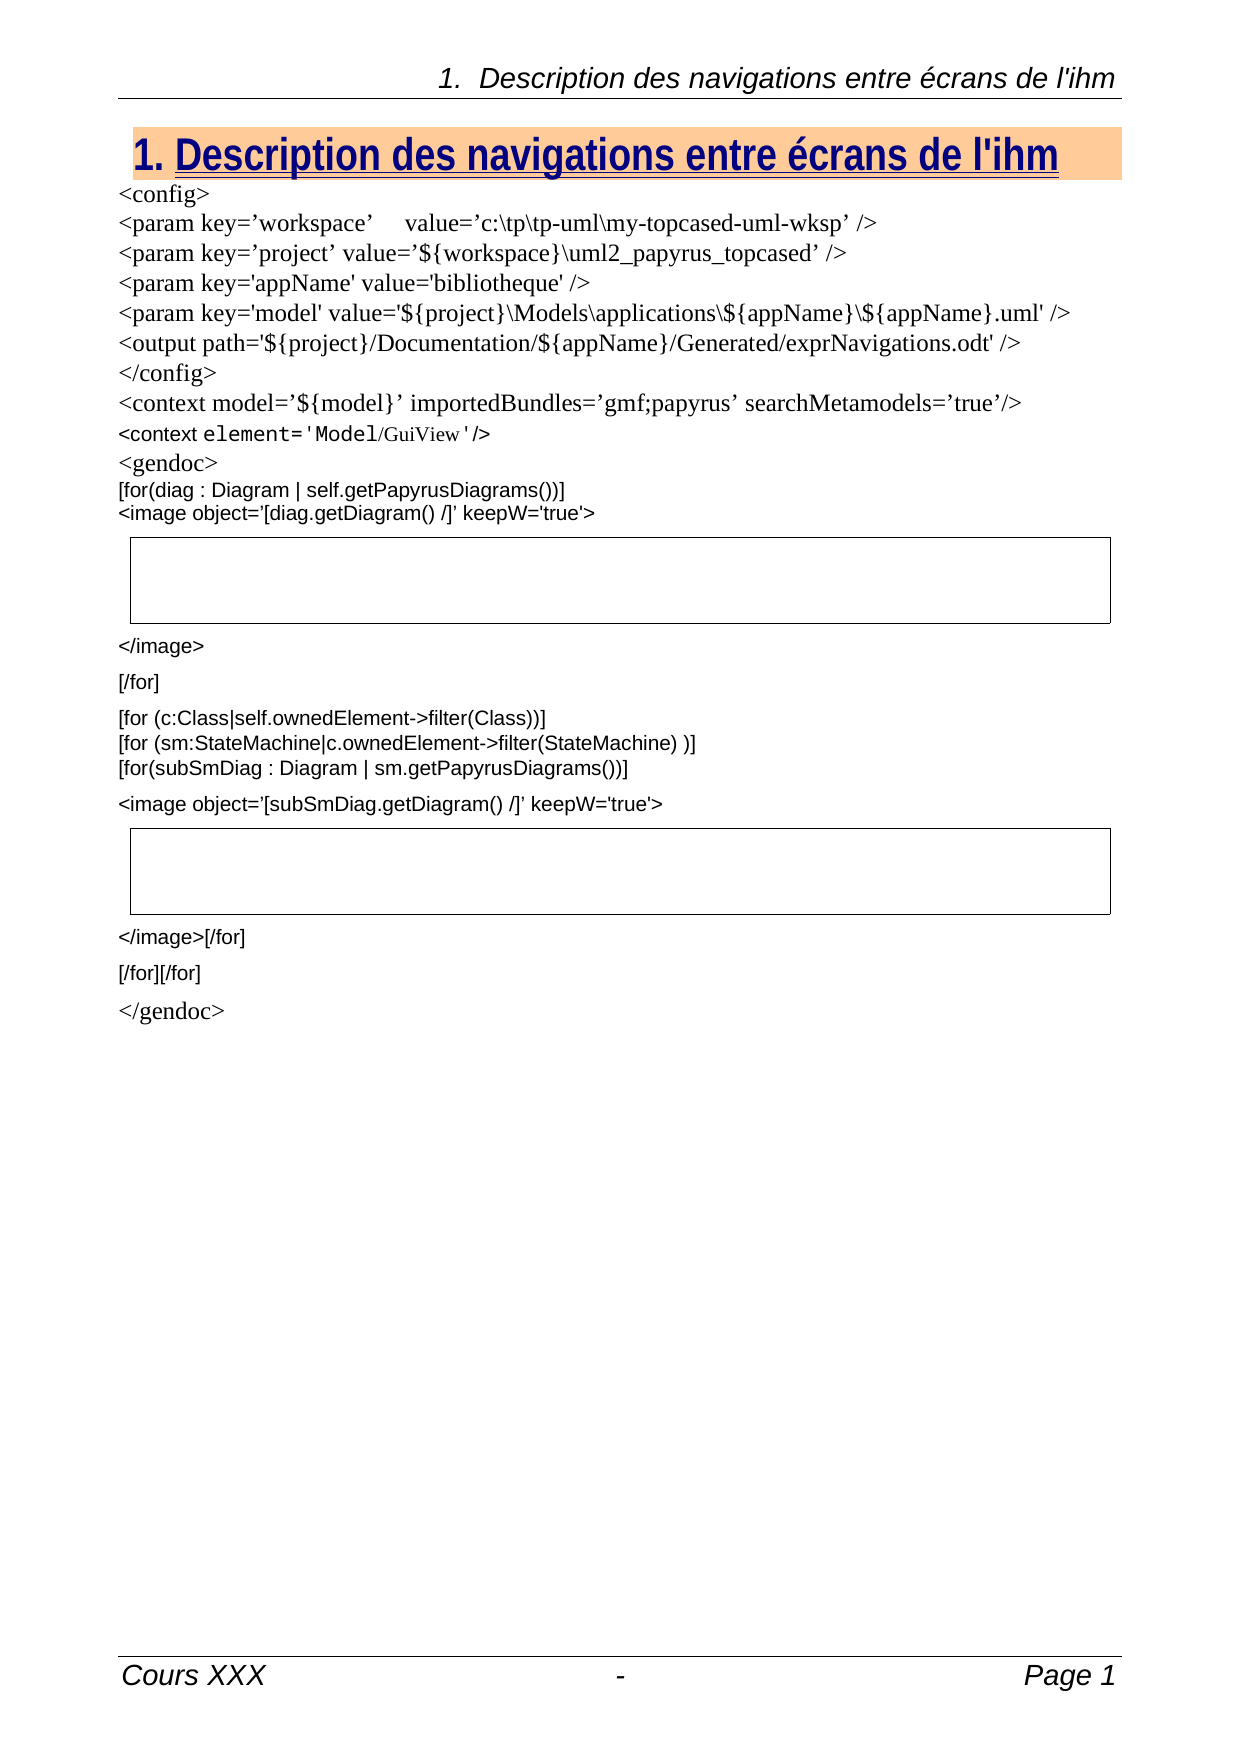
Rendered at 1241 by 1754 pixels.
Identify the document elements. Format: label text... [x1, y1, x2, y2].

text [/for] [118, 671, 1122, 694]
subtitle Description des navigations entre écrans de l'ihm [133, 127, 1122, 180]
text <context element='Model/GuiView'/> [118, 419, 1122, 447]
text <context model=’${model}’ importedBundles=’gmf;papyrus’ searchMetamodels=’true’/> [118, 389, 1122, 417]
text [for(subSmDiag : Diagram | sm.getPapyrusDiagrams())] [118, 757, 1122, 780]
text [for (c:Class|self.ownedElement->filter(Class))] [118, 706, 1122, 730]
text </config> [118, 359, 1122, 387]
text </gendoc> [118, 997, 1122, 1025]
text <gendoc> [118, 449, 1122, 477]
text <image object=’[subSmDiag.getDiagram() /]’ keepW='true'></image>[/for] [118, 793, 1122, 949]
text [for(diag : Diagram | self.getPapyrusDiagrams())] [118, 479, 1122, 502]
text <param key='appName' value='bibliotheque' /> [118, 269, 1122, 297]
text <output path='${project}/Documentation/${appName}/Generated/exprNavigations.odt' /> [118, 329, 1122, 357]
text [/for][/for] [118, 962, 1122, 985]
text [for (sm:StateMachine|c.ownedElement->filter(StateMachine) )] [118, 732, 1122, 755]
text <param key=’project’ value=’${workspace}\uml2_papyrus_topcased’ /> [118, 239, 1122, 267]
text <param key=’workspace’ value=’c:\tp\tp-uml\my-topcased-uml-wksp’ /> [118, 209, 1122, 237]
text <config> [118, 180, 1122, 207]
text <param key='model' value='${project}\Models\applications\${appName}\${appName}.uml' /> [118, 299, 1122, 327]
text <image object=’[diag.getDiagram() /]’ keepW='true'></image> [118, 502, 1122, 658]
